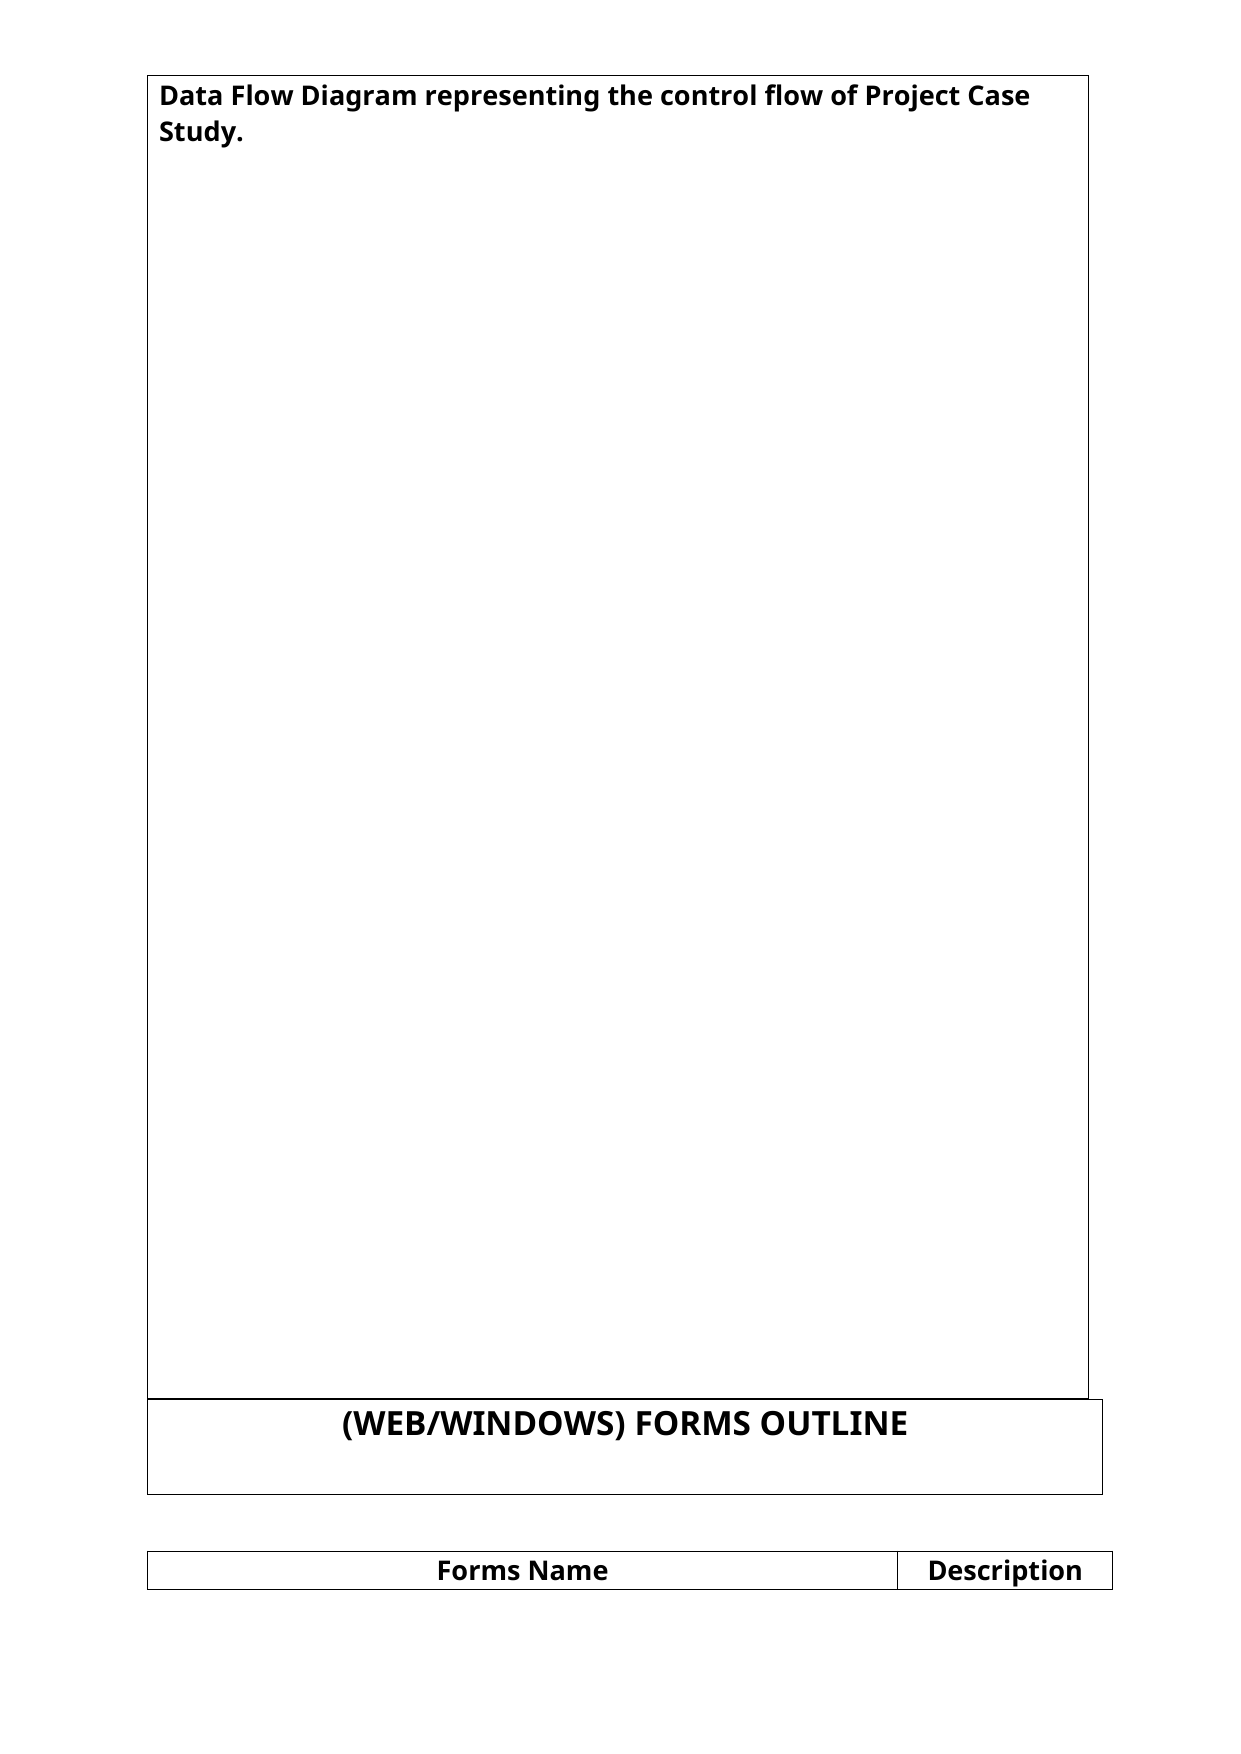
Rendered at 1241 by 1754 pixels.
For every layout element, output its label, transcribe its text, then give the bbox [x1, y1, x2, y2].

table_header (WEB/WINDOWS) FORMS OUTLINE [148, 1400, 1102, 1494]
table_header Forms Name [148, 1552, 897, 1588]
table_header Description [898, 1552, 1112, 1588]
table_header Data Flow Diagram representing the control flow of Project Case Study. [148, 76, 1088, 1398]
